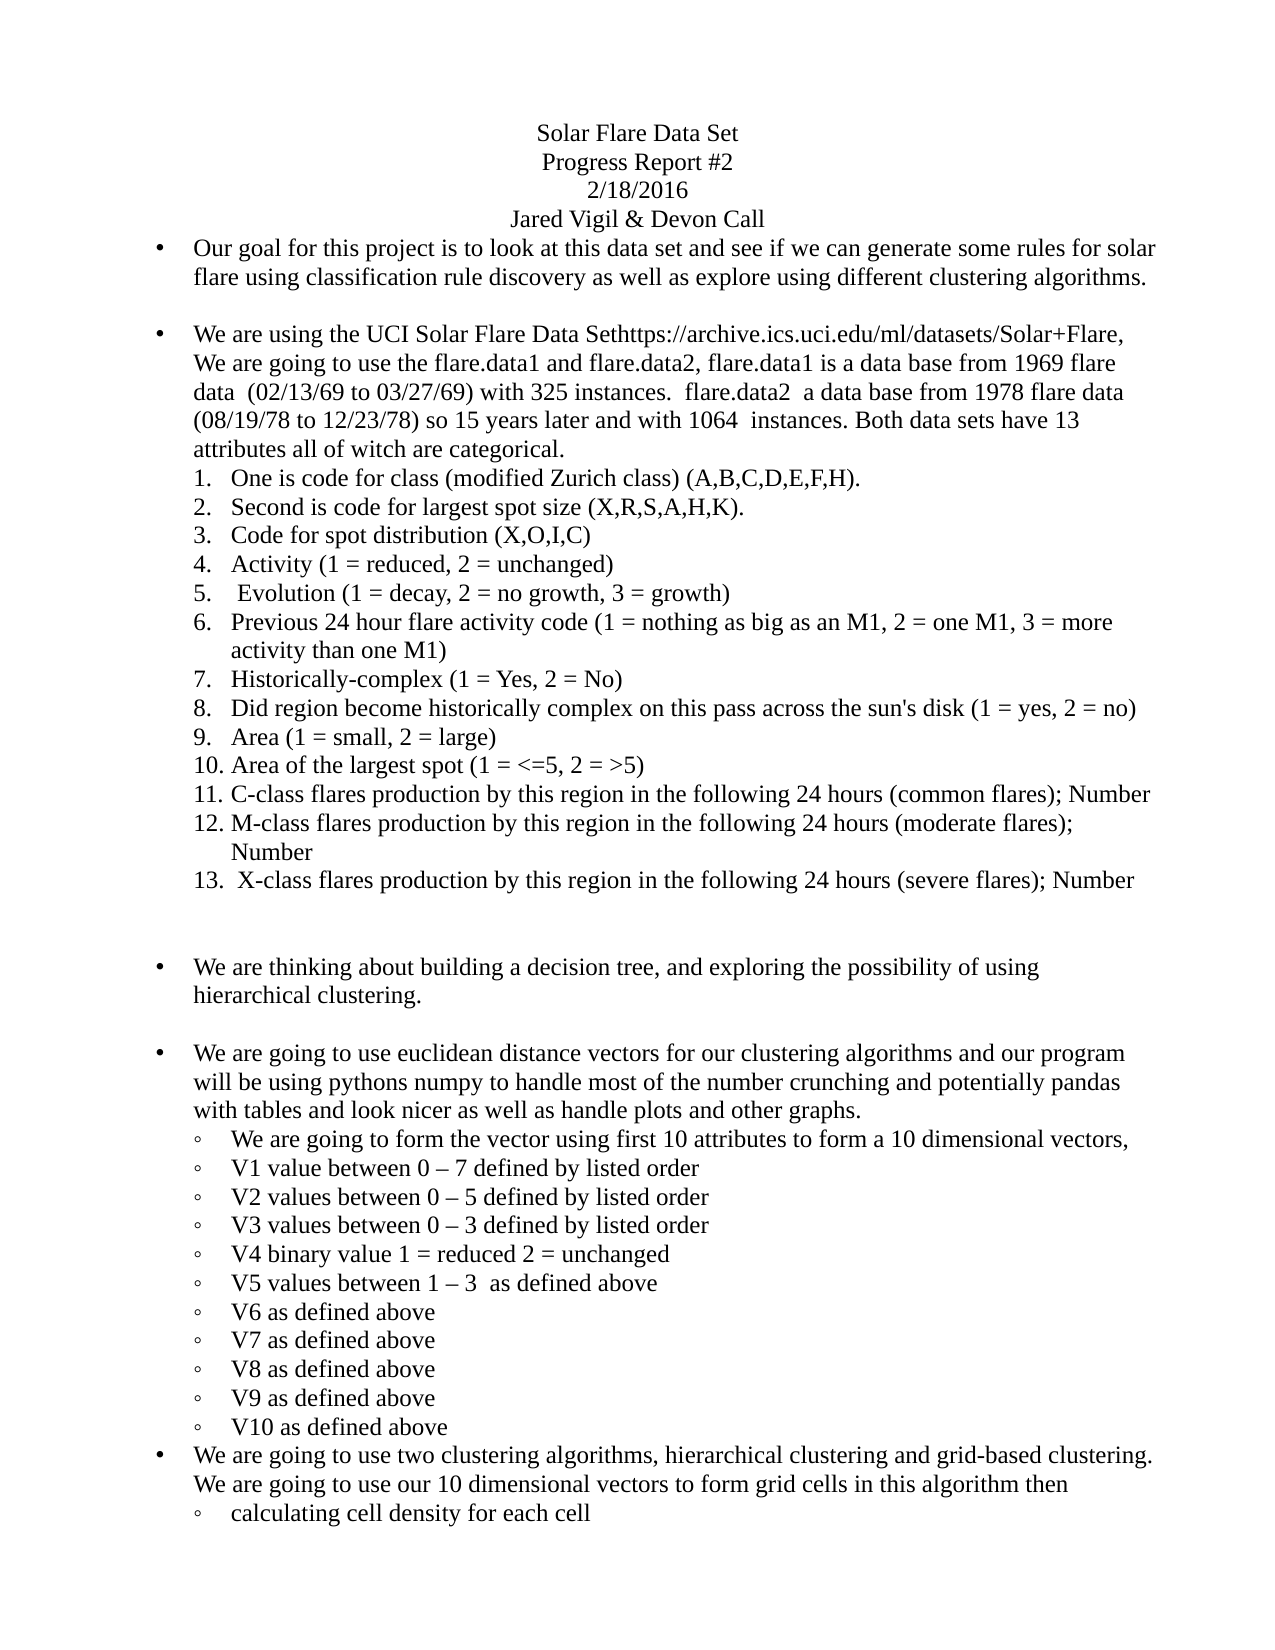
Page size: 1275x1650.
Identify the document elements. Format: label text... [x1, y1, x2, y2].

list We are going to use two clustering algorithms, hierarchical clustering and grid-based clustering. We are going to use our 10 dimensional vectors to form grid cells in this algorithm then [156, 1441, 1157, 1498]
list Our goal for this project is to look at this data set and see if we can generate some rules for solar flare using classification rule discovery as well as explore using different clustering algorithms. [156, 233, 1157, 291]
list X-class flares production by this region in the following 24 hours (severe flares); Number [193, 866, 1157, 894]
text Jared Vigil & Devon Call [118, 204, 1157, 233]
list V7 as defined above [193, 1326, 1157, 1354]
text 2/18/2016 [118, 176, 1157, 204]
list Evolution (1 = decay, 2 = no growth, 3 = growth) [193, 578, 1157, 607]
list Area of the largest spot (1 = <=5, 2 = >5) [193, 751, 1157, 779]
list Historically-complex (1 = Yes, 2 = No) [193, 664, 1157, 693]
list V6 as defined above [193, 1297, 1157, 1326]
list We are going to use euclidean distance vectors for our clustering algorithms and our program will be using pythons numpy to handle most of the number crunching and potentially pandas with tables and look nicer as well as handle plots and other graphs. [156, 1038, 1157, 1124]
list We are using the UCI Solar Flare Data Sethttps://archive.ics.uci.edu/ml/datasets/Solar+Flare, We are going to use the flare.data1 and flare.data2, flare.data1 is a data base from 1969 flare data (02/13/69 to 03/27/69) with 325 instances. flare.data2 a data base from 1978 flare data (08/19/78 to 12/23/78) so 15 years later and with 1064 instances. Both data sets have 13 attributes all of witch are categorical. [156, 319, 1157, 463]
list M-class flares production by this region in the following 24 hours (moderate flares); Number [193, 808, 1157, 866]
list We are thinking about building a decision tree, and exploring the possibility of using hierarchical clustering. [156, 952, 1157, 1009]
list Previous 24 hour flare activity code (1 = nothing as big as an M1, 2 = one M1, 3 = more activity than one M1) [193, 607, 1157, 664]
text Solar Flare Data Set [118, 118, 1157, 147]
list V10 as defined above [193, 1412, 1157, 1441]
list We are going to form the vector using first 10 attributes to form a 10 dimensional vectors, [193, 1124, 1157, 1153]
list Second is code for largest spot size (X,R,S,A,H,K). [193, 492, 1157, 521]
list V3 values between 0 – 3 defined by listed order [193, 1211, 1157, 1239]
list calculating cell density for each cell [193, 1498, 1157, 1527]
list V1 value between 0 – 7 defined by listed order [193, 1153, 1157, 1182]
list Activity (1 = reduced, 2 = unchanged) [193, 549, 1157, 578]
list V8 as defined above [193, 1354, 1157, 1383]
list Did region become historically complex on this pass across the sun's disk (1 = yes, 2 = no) [193, 693, 1157, 722]
list Area (1 = small, 2 = large) [193, 722, 1157, 751]
text Progress Report #2 [118, 147, 1157, 176]
list C-class flares production by this region in the following 24 hours (common flares); Number [193, 779, 1157, 808]
list One is code for class (modified Zurich class) (A,B,C,D,E,F,H). [193, 463, 1157, 492]
list Code for spot distribution (X,O,I,C) [193, 521, 1157, 549]
list V4 binary value 1 = reduced 2 = unchanged [193, 1239, 1157, 1268]
list V5 values between 1 – 3 as defined above [193, 1268, 1157, 1297]
list V9 as defined above [193, 1383, 1157, 1412]
list V2 values between 0 – 5 defined by listed order [193, 1182, 1157, 1211]
